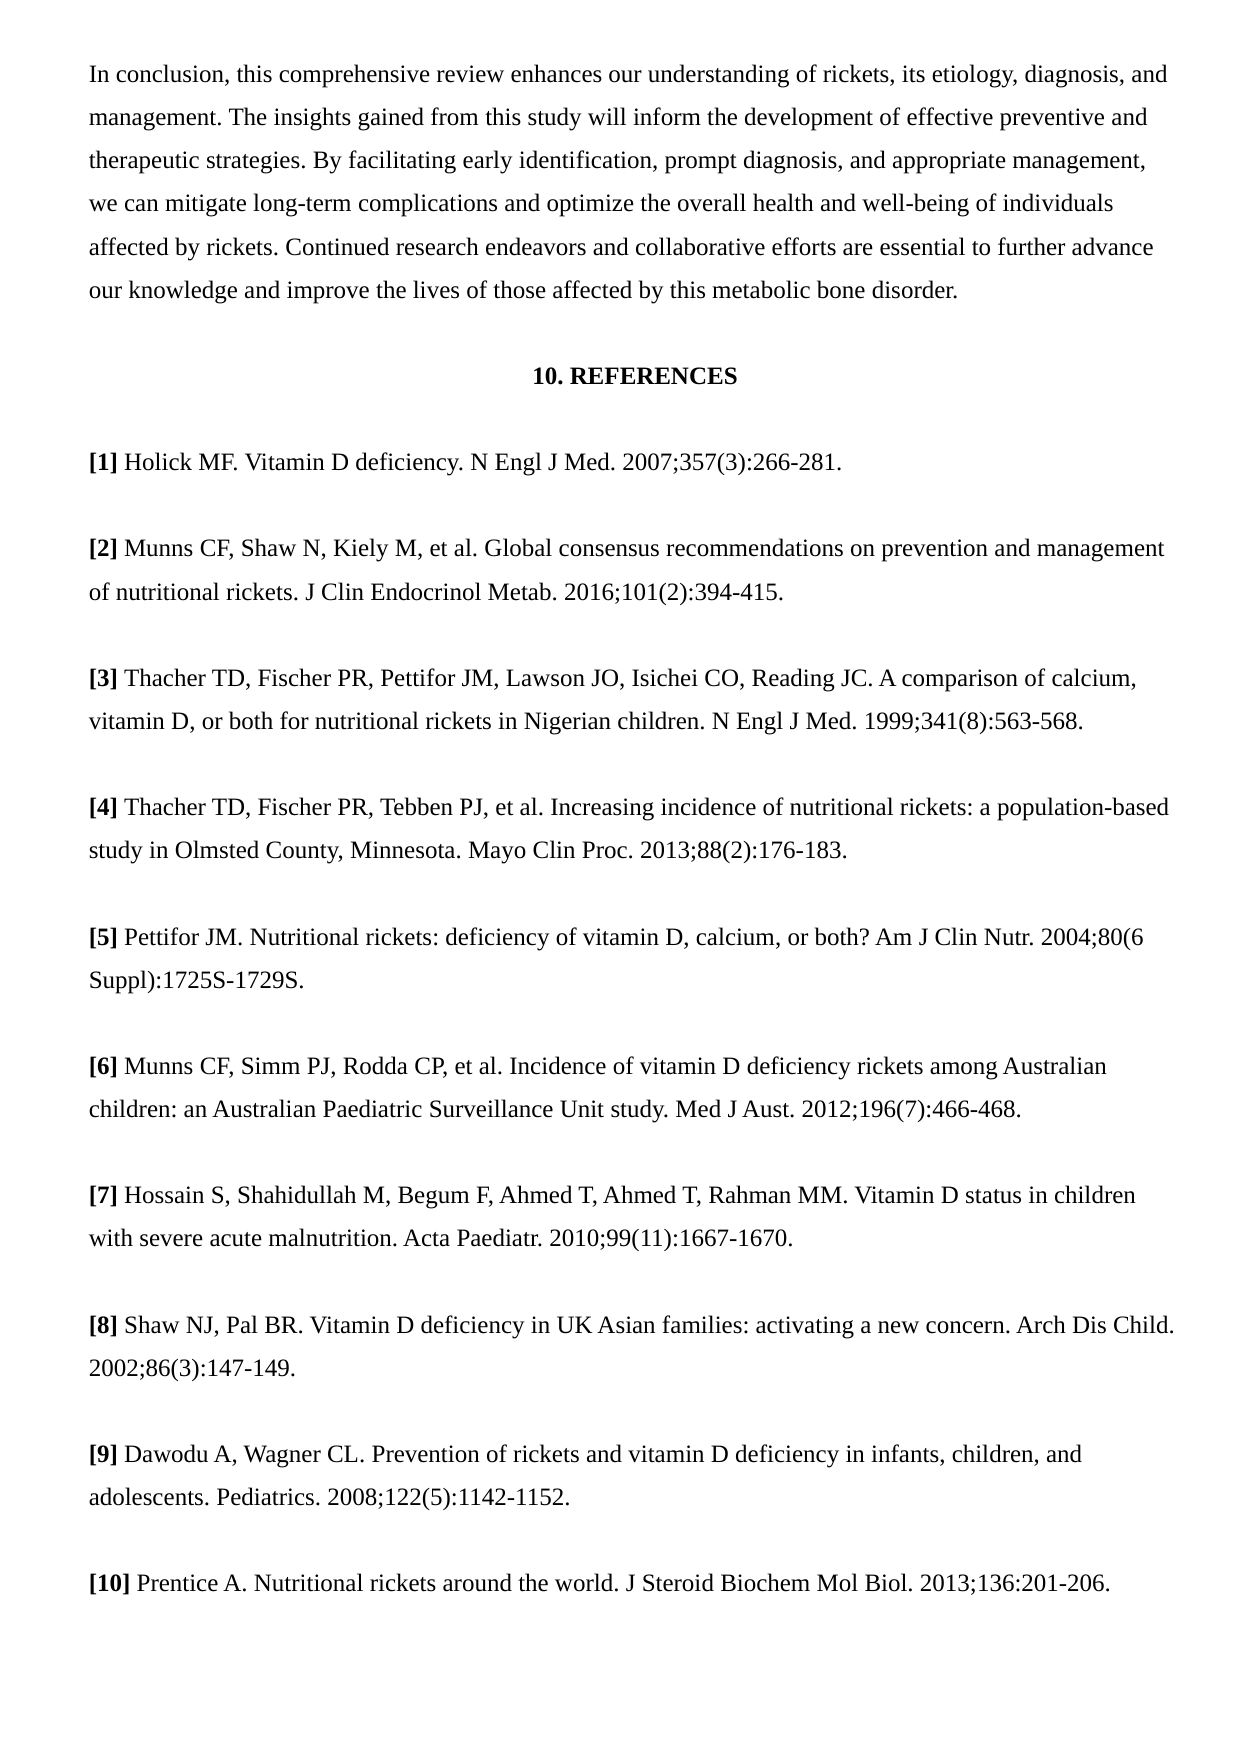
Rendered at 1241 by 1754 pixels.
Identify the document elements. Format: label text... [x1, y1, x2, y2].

text [2] Munns CF, Shaw N, Kiely M, et al. Global consensus recommendations on prevention and management of nutritional rickets. J Clin Endocrinol Metab. 2016;101(2):394-415. [88, 533, 1181, 605]
text [5] Pettifor JM. Nutritional rickets: deficiency of vitamin D, calcium, or both? Am J Clin Nutr. 2004;80(6 Suppl):1725S-1729S. [88, 922, 1181, 993]
text In conclusion, this comprehensive review enhances our understanding of rickets, its etiology, diagnosis, and management. The insights gained from this study will inform the development of effective preventive and therapeutic strategies. By facilitating early identification, prompt diagnosis, and appropriate management, we can mitigate long-term complications and optimize the overall health and well-being of individuals affected by rickets. Continued research endeavors and collaborative efforts are essential to further advance our knowledge and improve the lives of those affected by this metabolic bone disorder. [88, 59, 1181, 303]
text 10. REFERENCES [88, 361, 1181, 390]
text [3] Thacher TD, Fischer PR, Pettifor JM, Lawson JO, Isichei CO, Reading JC. A comparison of calcium, vitamin D, or both for nutritional rickets in Nigerian children. N Engl J Med. 1999;341(8):563-568. [88, 663, 1181, 735]
text [1] Holick MF. Vitamin D deficiency. N Engl J Med. 2007;357(3):266-281. [88, 447, 1181, 476]
text [7] Hossain S, Shahidullah M, Begum F, Ahmed T, Ahmed T, Rahman MM. Vitamin D status in children with severe acute malnutrition. Acta Paediatr. 2010;99(11):1667-1670. [88, 1180, 1181, 1252]
text [8] Shaw NJ, Pal BR. Vitamin D deficiency in UK Asian families: activating a new concern. Arch Dis Child. 2002;86(3):147-149. [88, 1310, 1181, 1382]
text [10] Prentice A. Nutritional rickets around the world. J Steroid Biochem Mol Biol. 2013;136:201-206. [88, 1568, 1181, 1597]
text [9] Dawodu A, Wagner CL. Prevention of rickets and vitamin D deficiency in infants, children, and adolescents. Pediatrics. 2008;122(5):1142-1152. [88, 1439, 1181, 1511]
text [6] Munns CF, Simm PJ, Rodda CP, et al. Incidence of vitamin D deficiency rickets among Australian children: an Australian Paediatric Surveillance Unit study. Med J Aust. 2012;196(7):466-468. [88, 1051, 1181, 1123]
text [4] Thacher TD, Fischer PR, Tebben PJ, et al. Increasing incidence of nutritional rickets: a population-based study in Olmsted County, Minnesota. Mayo Clin Proc. 2013;88(2):176-183. [88, 792, 1181, 864]
